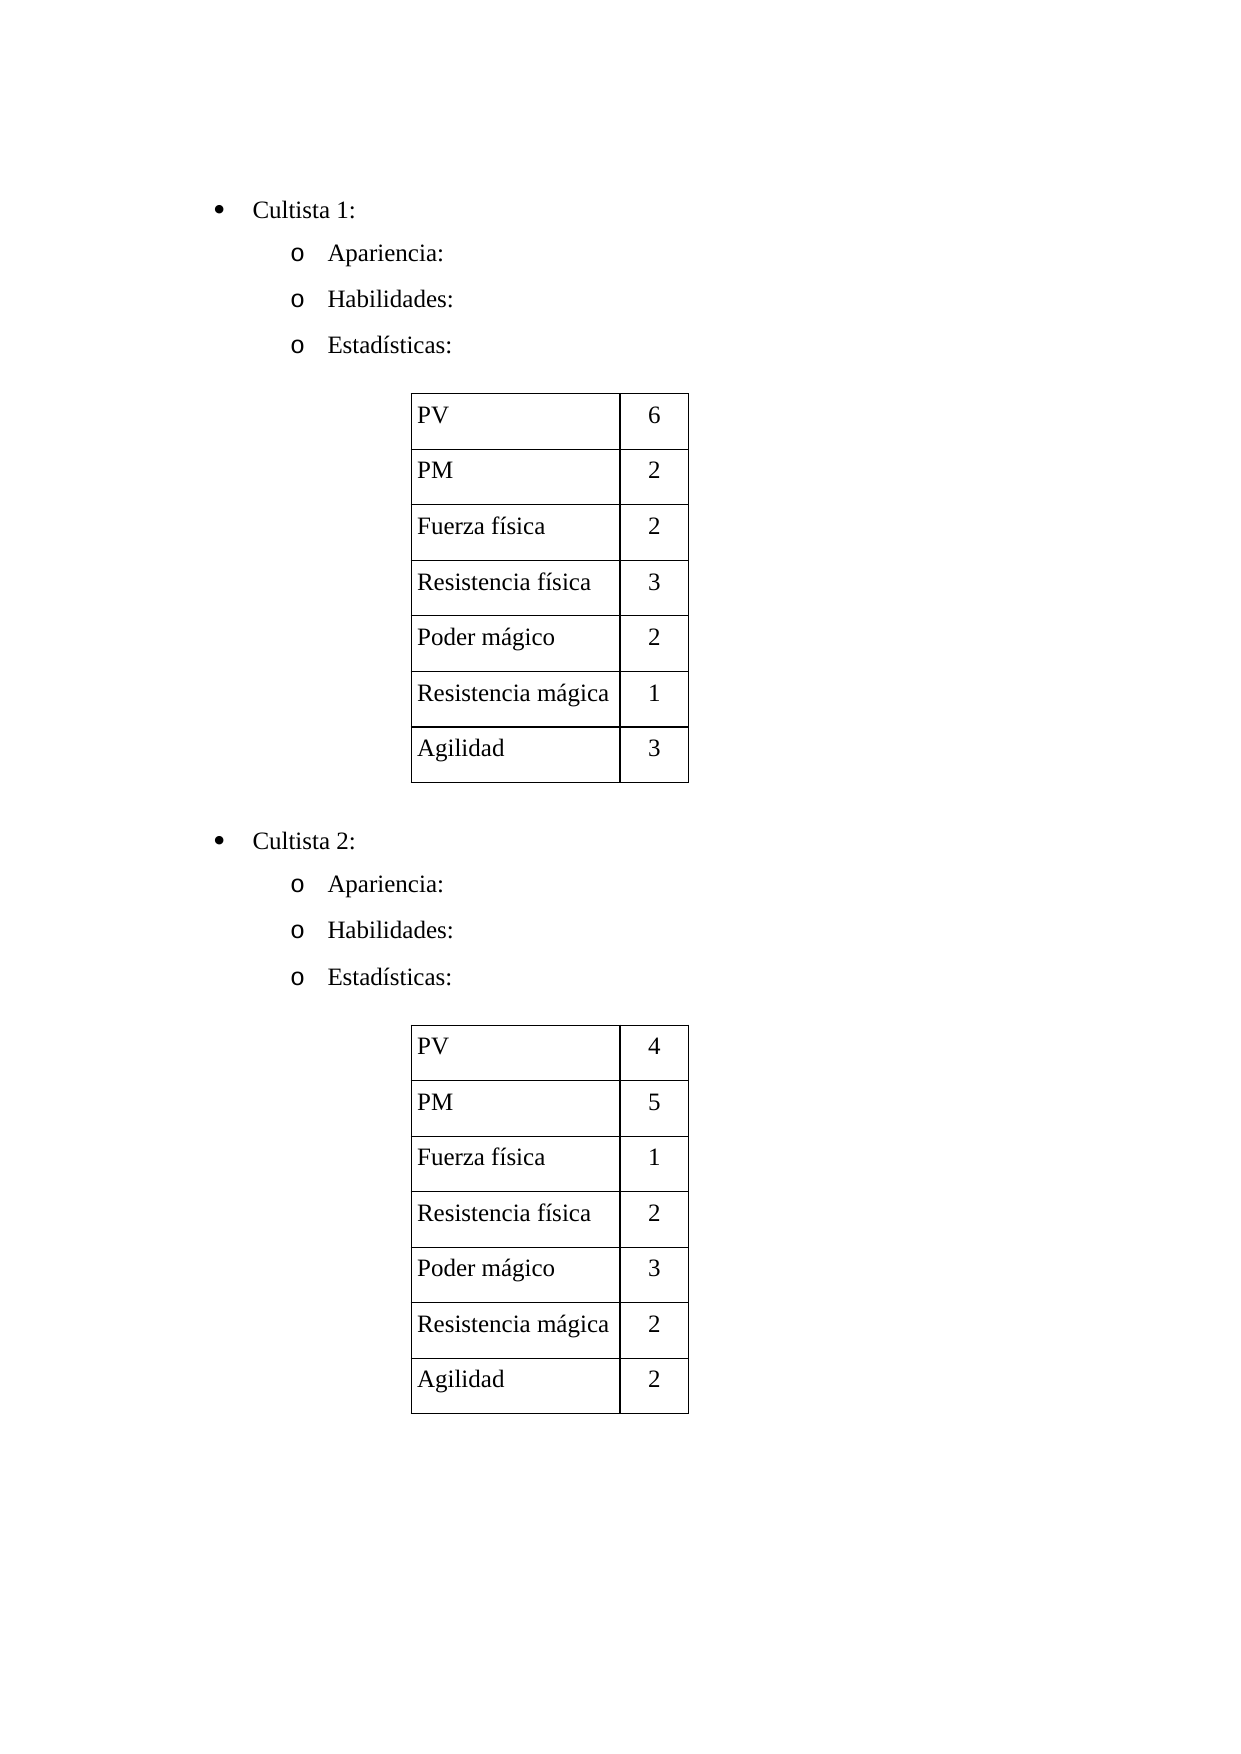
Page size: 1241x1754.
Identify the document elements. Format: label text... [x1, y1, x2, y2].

list Habilidades: [290, 284, 1063, 315]
table_cell Poder mágico [412, 616, 619, 671]
list Estadísticas: [290, 962, 1063, 992]
table_cell PM [412, 450, 619, 504]
table_cell Agilidad [412, 728, 619, 782]
table_cell 2 [621, 1303, 688, 1358]
table_cell 2 [621, 450, 688, 504]
table_cell 2 [621, 505, 688, 560]
table_cell Resistencia física [412, 561, 619, 615]
table_cell 2 [621, 1359, 688, 1413]
table_cell Agilidad [412, 1359, 619, 1413]
table_cell 5 [621, 1081, 688, 1136]
list Cultista 1: [215, 195, 1063, 223]
table_cell 1 [621, 1137, 688, 1191]
table_cell 2 [621, 1192, 688, 1247]
table_cell Resistencia mágica [412, 1303, 619, 1358]
table_cell Poder mágico [412, 1248, 619, 1302]
list Cultista 2: [215, 826, 1063, 855]
table_cell 3 [621, 1248, 688, 1302]
table_cell 2 [621, 616, 688, 671]
table_header 6 [621, 394, 688, 449]
table_cell Resistencia física [412, 1192, 619, 1247]
table_cell Fuerza física [412, 505, 619, 560]
list Apariencia: [290, 238, 1063, 269]
table_cell Resistencia mágica [412, 672, 619, 726]
list Estadísticas: [290, 330, 1063, 361]
list Apariencia: [290, 869, 1063, 900]
table_cell 1 [621, 672, 688, 726]
table_header PV [412, 394, 619, 449]
table_cell Fuerza física [412, 1137, 619, 1191]
table_header 4 [621, 1026, 688, 1080]
table_cell 3 [621, 561, 688, 615]
table_cell 3 [621, 728, 688, 782]
table_cell PM [412, 1081, 619, 1136]
list Habilidades: [290, 915, 1063, 946]
table_header PV [412, 1026, 619, 1080]
